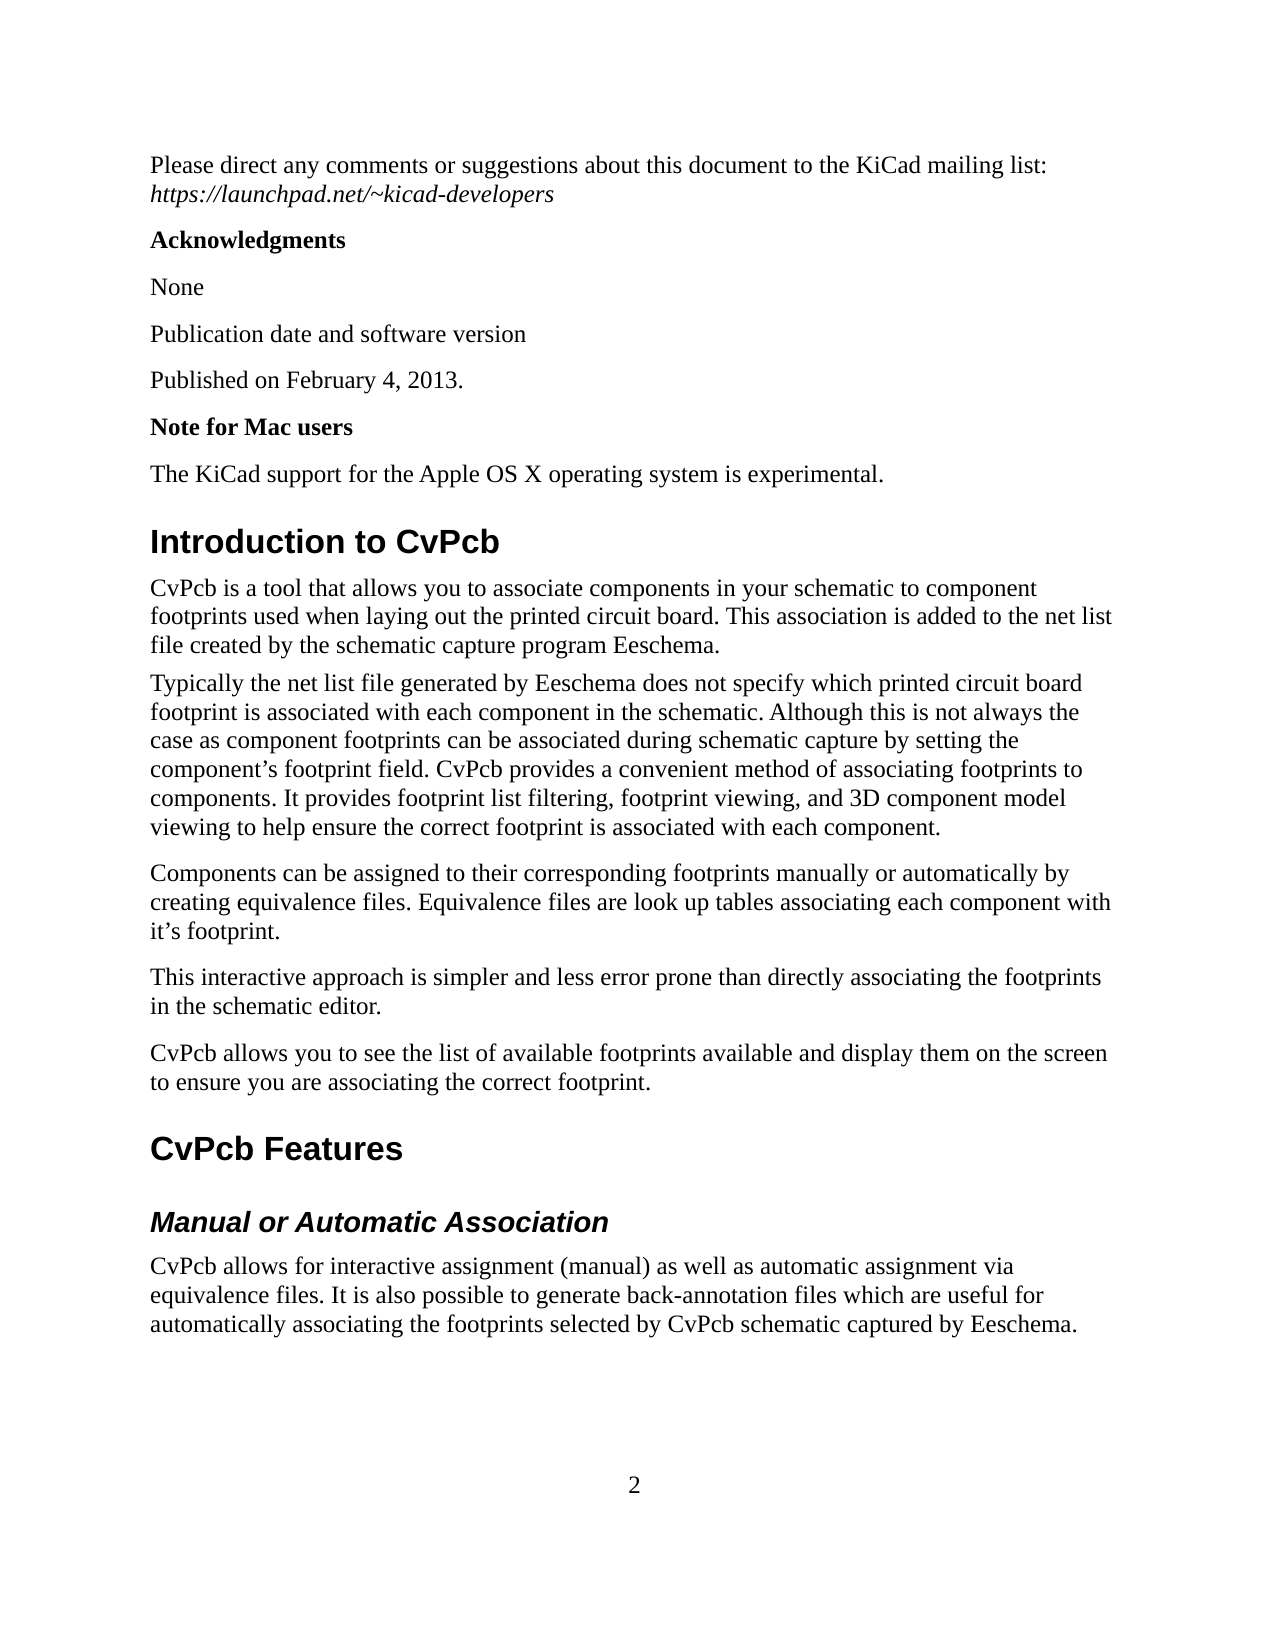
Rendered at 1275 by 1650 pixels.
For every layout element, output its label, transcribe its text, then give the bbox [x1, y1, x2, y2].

subtitle Manual or Automatic Association [150, 1205, 1125, 1239]
text Publication date and software version [150, 319, 1125, 347]
text Typically the net list file generated by Eeschema does not specify which printed circuit board footprint is associated with each component in the schematic. Although this is not always the case as component footprints can be associated during schematic capture by setting the component’s footprint field. CvPcb provides a convenient method of associating footprints to components. It provides footprint list filtering, footprint viewing, and 3D component model viewing to help ensure the correct footprint is associated with each component. [150, 668, 1125, 840]
text The KiCad support for the Apple OS X operating system is experimental. [150, 459, 1125, 487]
text CvPcb is a tool that allows you to associate components in your schematic to component footprints used when laying out the printed circuit board. This association is added to the net list file created by the schematic capture program Eeschema. [150, 573, 1125, 659]
text Components can be assigned to their corresponding footprints manually or automatically by creating equivalence files. Equivalence files are look up tables associating each component with it’s footprint. [150, 858, 1125, 944]
text Note for Mac users [150, 412, 1125, 441]
text CvPcb allows for interactive assignment (manual) as well as automatic assignment via equivalence files. It is also possible to generate back-annotation files which are useful for automatically associating the footprints selected by CvPcb schematic captured by Eeschema. [150, 1251, 1125, 1338]
subtitle Introduction to CvPcb [150, 521, 1125, 560]
subtitle CvPcb Features [150, 1129, 1125, 1168]
text Acknowledgments [150, 225, 1125, 254]
text This interactive approach is simpler and less error prone than directly associating the footprints in the schematic editor. [150, 962, 1125, 1020]
text Please direct any comments or suggestions about this document to the KiCad mailing list: https://launchpad.net/~kicad-developers [150, 150, 1125, 207]
text CvPcb allows you to see the list of available footprints available and display them on the screen to ensure you are associating the correct footprint. [150, 1038, 1125, 1095]
text None [150, 272, 1125, 301]
text Published on February 4, 2013. [150, 365, 1125, 394]
